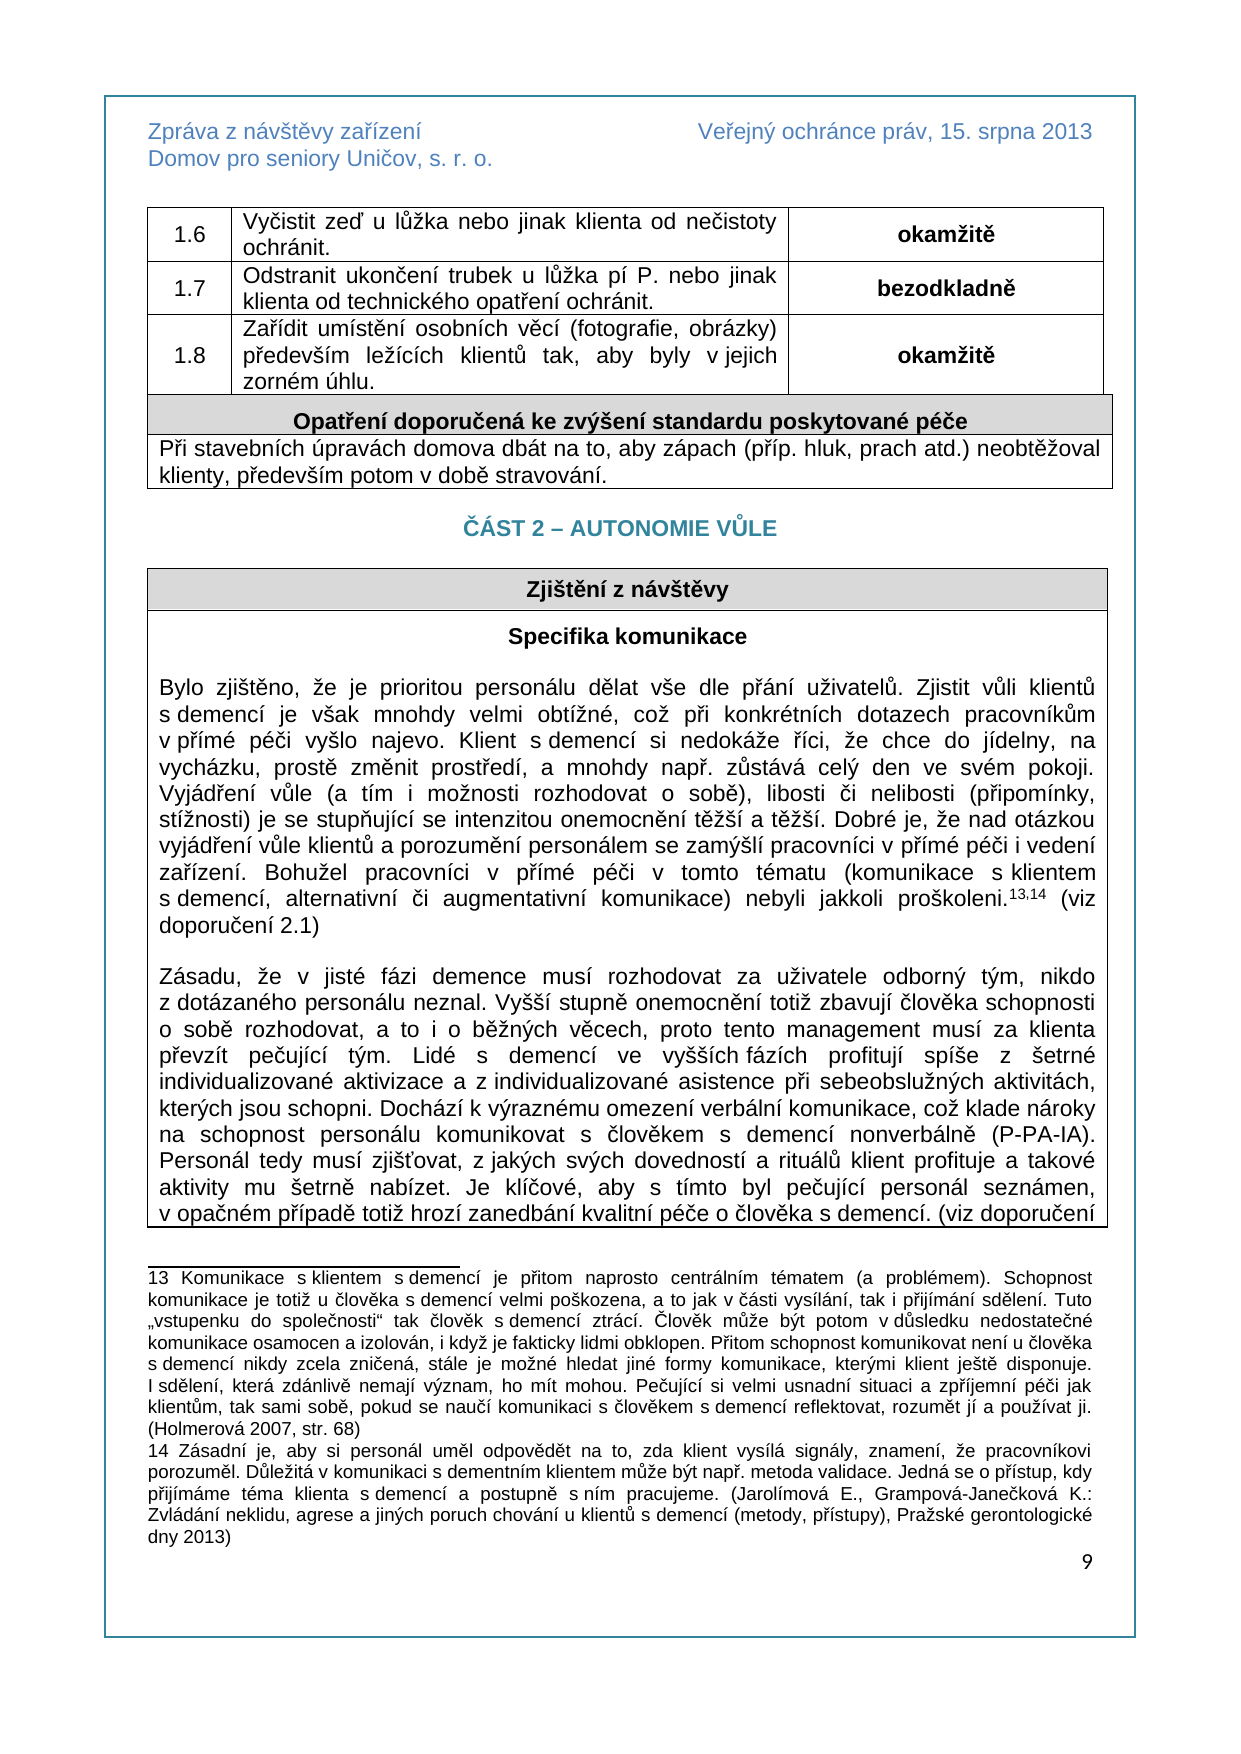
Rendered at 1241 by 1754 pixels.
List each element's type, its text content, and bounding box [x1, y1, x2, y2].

table_cell okamžitě [789, 208, 1103, 261]
table_cell Zařídit umístění osobních věcí (fotografie, obrázky) především ležících klientů tak, aby byly v jejich zorném úhlu. [232, 315, 788, 394]
table_cell Opatření doporučená ke zvýšení standardu poskytované péče [148, 395, 1112, 434]
table_cell okamžitě [789, 315, 1103, 394]
table_cell Specifika komunikace Bylo zjištěno, že je prioritou personálu dělat vše dle přání uživatelů. Zjistit vůli klientů s demencí je však mnohdy velmi obtížné, což při konkrétních dotazech pracovníkům v přímé péči vyšlo najevo. Klient s demencí si nedokáže říci, že chce do jídelny, na vycházku, prostě změnit prostředí, a mnohdy např. zůstává celý den ve svém pokoji. Vyjádření vůle (a tím i možnosti rozhodovat o sobě), libosti či nelibosti (připomínky, stížnosti) je se stupňující se intenzitou onemocnění těžší a těžší. Dobré je, že nad otázkou vyjádření vůle klientů a porozumění personálem se zamýšlí pracovníci v přímé péči i vedení zařízení. Bohužel pracovníci v přímé péči v tomto tématu (komunikace s klientem s demencí, alternativní či augmentativní komunikace) nebyli jakkoli proškoleni., (viz doporučení 2.1) Zásadu, že v jisté fázi demence musí rozhodovat za uživatele odborný tým, nikdo z dotázaného personálu neznal. Vyšší stupně onemocnění totiž zbavují člověka schopnosti o sobě rozhodovat, a to i o běžných věcech, proto tento management musí za klienta převzít pečující tým. Lidé s demencí ve vyšších fázích profitují spíše z šetrné individualizované aktivizace a z individualizované asistence při sebeobslužných aktivitách, kterých jsou schopni. Dochází k výraznému omezení verbální komunikace, což klade nároky na schopnost personálu komunikovat s člověkem s demencí nonverbálně (P-PA-IA). Personál tedy musí zjišťovat, z jakých svých dovedností a rituálů klient profituje a takové aktivity mu šetrně nabízet. Je klíčové, aby s tímto byl pečující personál seznámen, v opačném případě totiž hrozí zanedbání kvalitní péče o člověka s demencí. (viz doporučení [148, 611, 1107, 1226]
table_cell [1104, 314, 1113, 394]
table_cell [1104, 261, 1113, 314]
table_cell [1104, 207, 1113, 261]
table_cell Vyčistit zeď u lůžka nebo jinak klienta od nečistoty ochránit. [232, 208, 788, 261]
table_cell bezodkladně [789, 262, 1103, 314]
text ČÁST 2 – AUTONOMIE VŮLE [148, 515, 1092, 542]
table_cell 1.7 [148, 262, 231, 314]
table_cell Při stavebních úpravách domova dbát na to, aby zápach (příp. hluk, prach atd.) neobtěžoval klienty, především potom v době stravování. [148, 435, 1112, 488]
table_cell 1.8 [148, 315, 231, 394]
table_header Zjištění z návštěvy [148, 569, 1107, 609]
table_cell Odstranit ukončení trubek u lůžka pí P. nebo jinak klienta od technického opatření ochránit. [232, 262, 788, 314]
table_cell 1.6 [148, 208, 231, 261]
